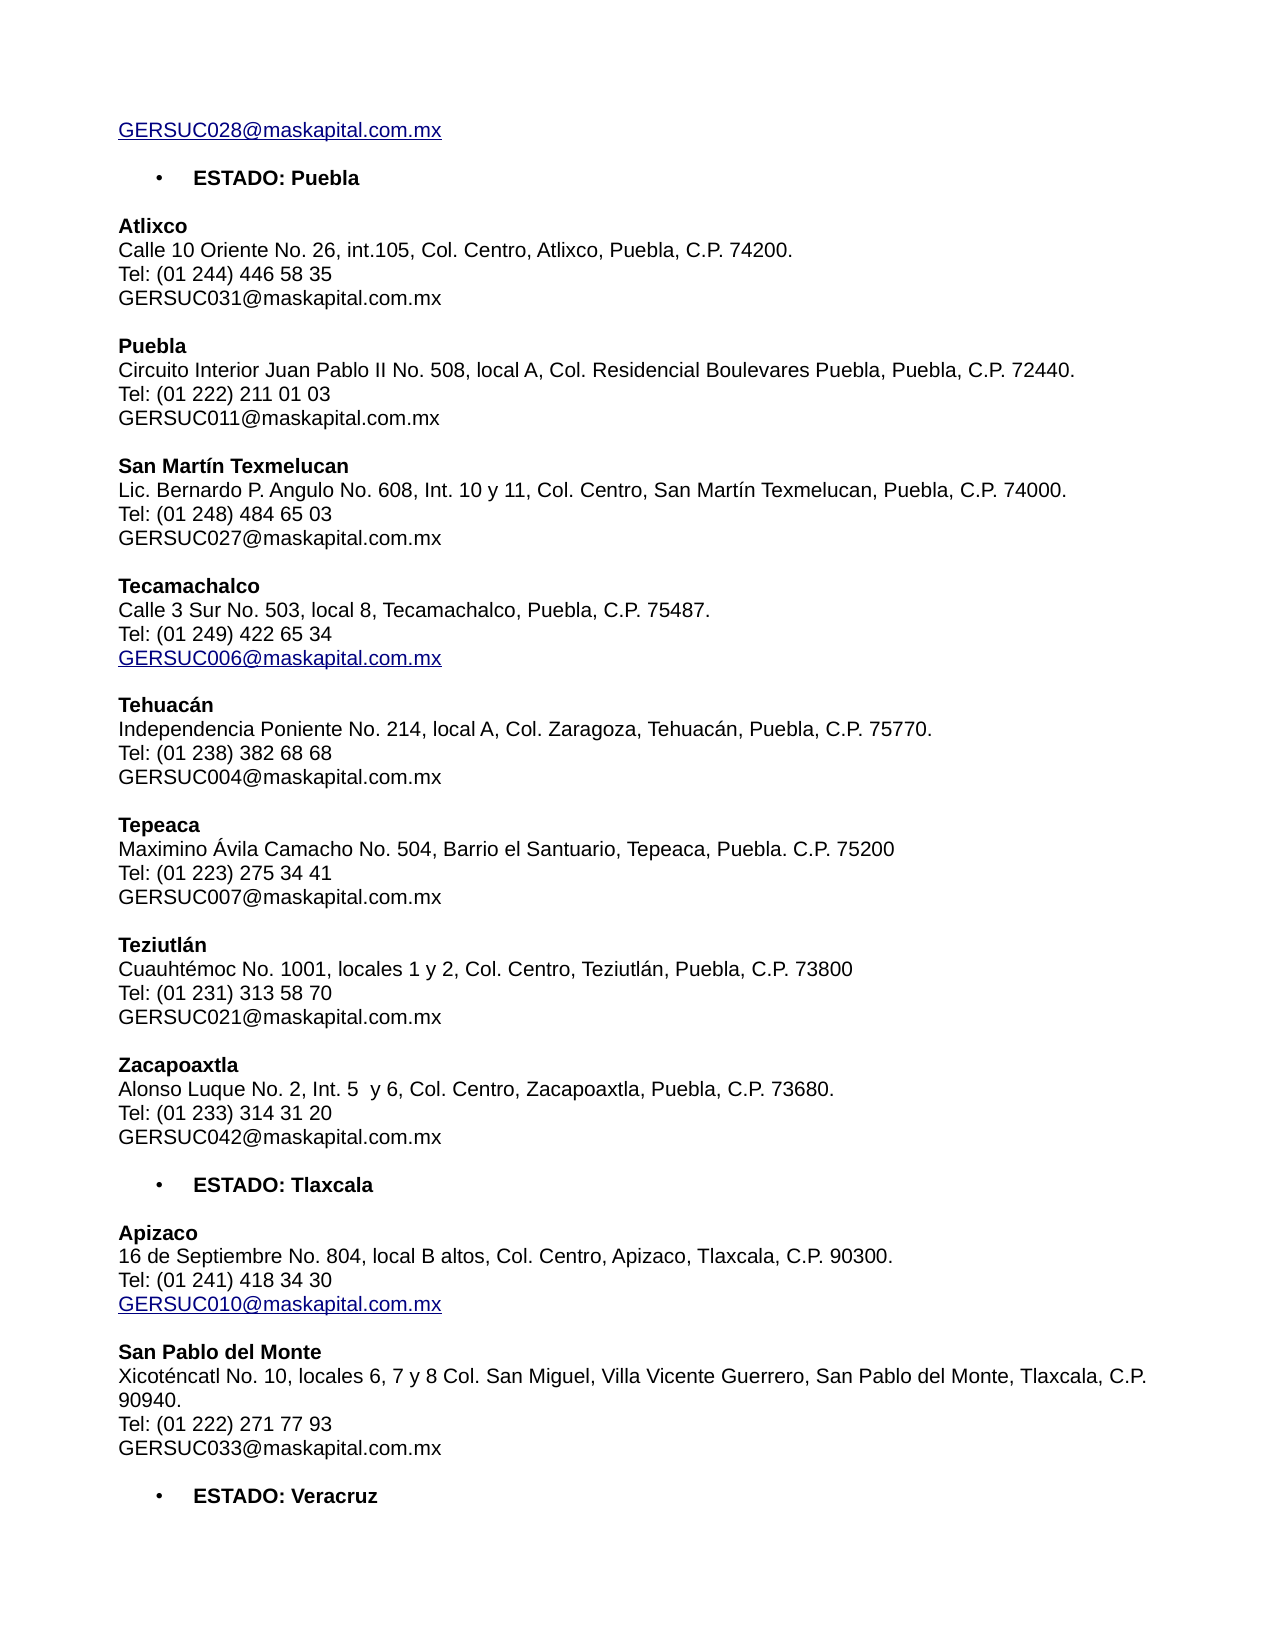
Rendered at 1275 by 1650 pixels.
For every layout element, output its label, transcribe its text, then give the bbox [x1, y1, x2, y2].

text Tel: (01 249) 422 65 34 [118, 621, 1157, 645]
text Tel: (01 244) 446 58 35 [118, 262, 1157, 286]
text Tel: (01 222) 271 77 93 [118, 1412, 1157, 1436]
text Xicoténcatl No. 10, locales 6, 7 y 8 Col. San Miguel, Villa Vicente Guerrero, San Pablo del Monte, Tlaxcala, C.P. 90940. [118, 1364, 1157, 1412]
list ESTADO: Tlaxcala [156, 1172, 1157, 1196]
text GERSUC006@maskapital.com.mx [118, 645, 1157, 669]
text Calle 10 Oriente No. 26, int.105, Col. Centro, Atlixco, Puebla, C.P. 74200. [118, 238, 1157, 262]
text Cuauhtémoc No. 1001, locales 1 y 2, Col. Centro, Teziutlán, Puebla, C.P. 73800 [118, 957, 1157, 981]
list ESTADO: Veracruz [156, 1484, 1157, 1508]
text GERSUC007@maskapital.com.mx [118, 885, 1157, 909]
text Atlixco [118, 214, 1157, 238]
text Tel: (01 233) 314 31 20 [118, 1101, 1157, 1124]
text Zacapoaxtla [118, 1053, 1157, 1077]
text Puebla [118, 334, 1157, 358]
text GERSUC011@maskapital.com.mx [118, 406, 1157, 430]
text GERSUC031@maskapital.com.mx [118, 286, 1157, 310]
text Calle 3 Sur No. 503, local 8, Tecamachalco, Puebla, C.P. 75487. [118, 597, 1157, 621]
text San Pablo del Monte [118, 1340, 1157, 1364]
text Tecamachalco [118, 573, 1157, 597]
text Tel: (01 248) 484 65 03 [118, 502, 1157, 526]
text GERSUC042@maskapital.com.mx [118, 1124, 1157, 1148]
text Tel: (01 231) 313 58 70 [118, 981, 1157, 1005]
text Tel: (01 222) 211 01 03 [118, 382, 1157, 406]
text GERSUC021@maskapital.com.mx [118, 1005, 1157, 1029]
text GERSUC004@maskapital.com.mx [118, 765, 1157, 789]
text Maximino Ávila Camacho No. 504, Barrio el Santuario, Tepeaca, Puebla. C.P. 75200 [118, 837, 1157, 861]
text Tel: (01 241) 418 34 30 [118, 1268, 1157, 1292]
text Apizaco [118, 1220, 1157, 1244]
text GERSUC033@maskapital.com.mx [118, 1436, 1157, 1460]
text San Martín Texmelucan [118, 454, 1157, 478]
text Tehuacán [118, 693, 1157, 717]
text Lic. Bernardo P. Angulo No. 608, Int. 10 y 11, Col. Centro, San Martín Texmelucan, Puebla, C.P. 74000. [118, 478, 1157, 502]
text GERSUC028@maskapital.com.mx [118, 118, 1157, 142]
text Independencia Poniente No. 214, local A, Col. Zaragoza, Tehuacán, Puebla, C.P. 75770. [118, 717, 1157, 741]
text Tel: (01 223) 275 34 41 [118, 861, 1157, 885]
text 16 de Septiembre No. 804, local B altos, Col. Centro, Apizaco, Tlaxcala, C.P. 90300. [118, 1244, 1157, 1268]
text GERSUC027@maskapital.com.mx [118, 526, 1157, 549]
text Circuito Interior Juan Pablo II No. 508, local A, Col. Residencial Boulevares Puebla, Puebla, C.P. 72440. [118, 358, 1157, 382]
text Alonso Luque No. 2, Int. 5 y 6, Col. Centro, Zacapoaxtla, Puebla, C.P. 73680. [118, 1077, 1157, 1101]
list ESTADO: Puebla [156, 166, 1157, 190]
text GERSUC010@maskapital.com.mx [118, 1292, 1157, 1316]
text Tel: (01 238) 382 68 68 [118, 741, 1157, 765]
text Teziutlán [118, 933, 1157, 957]
text Tepeaca [118, 813, 1157, 837]
